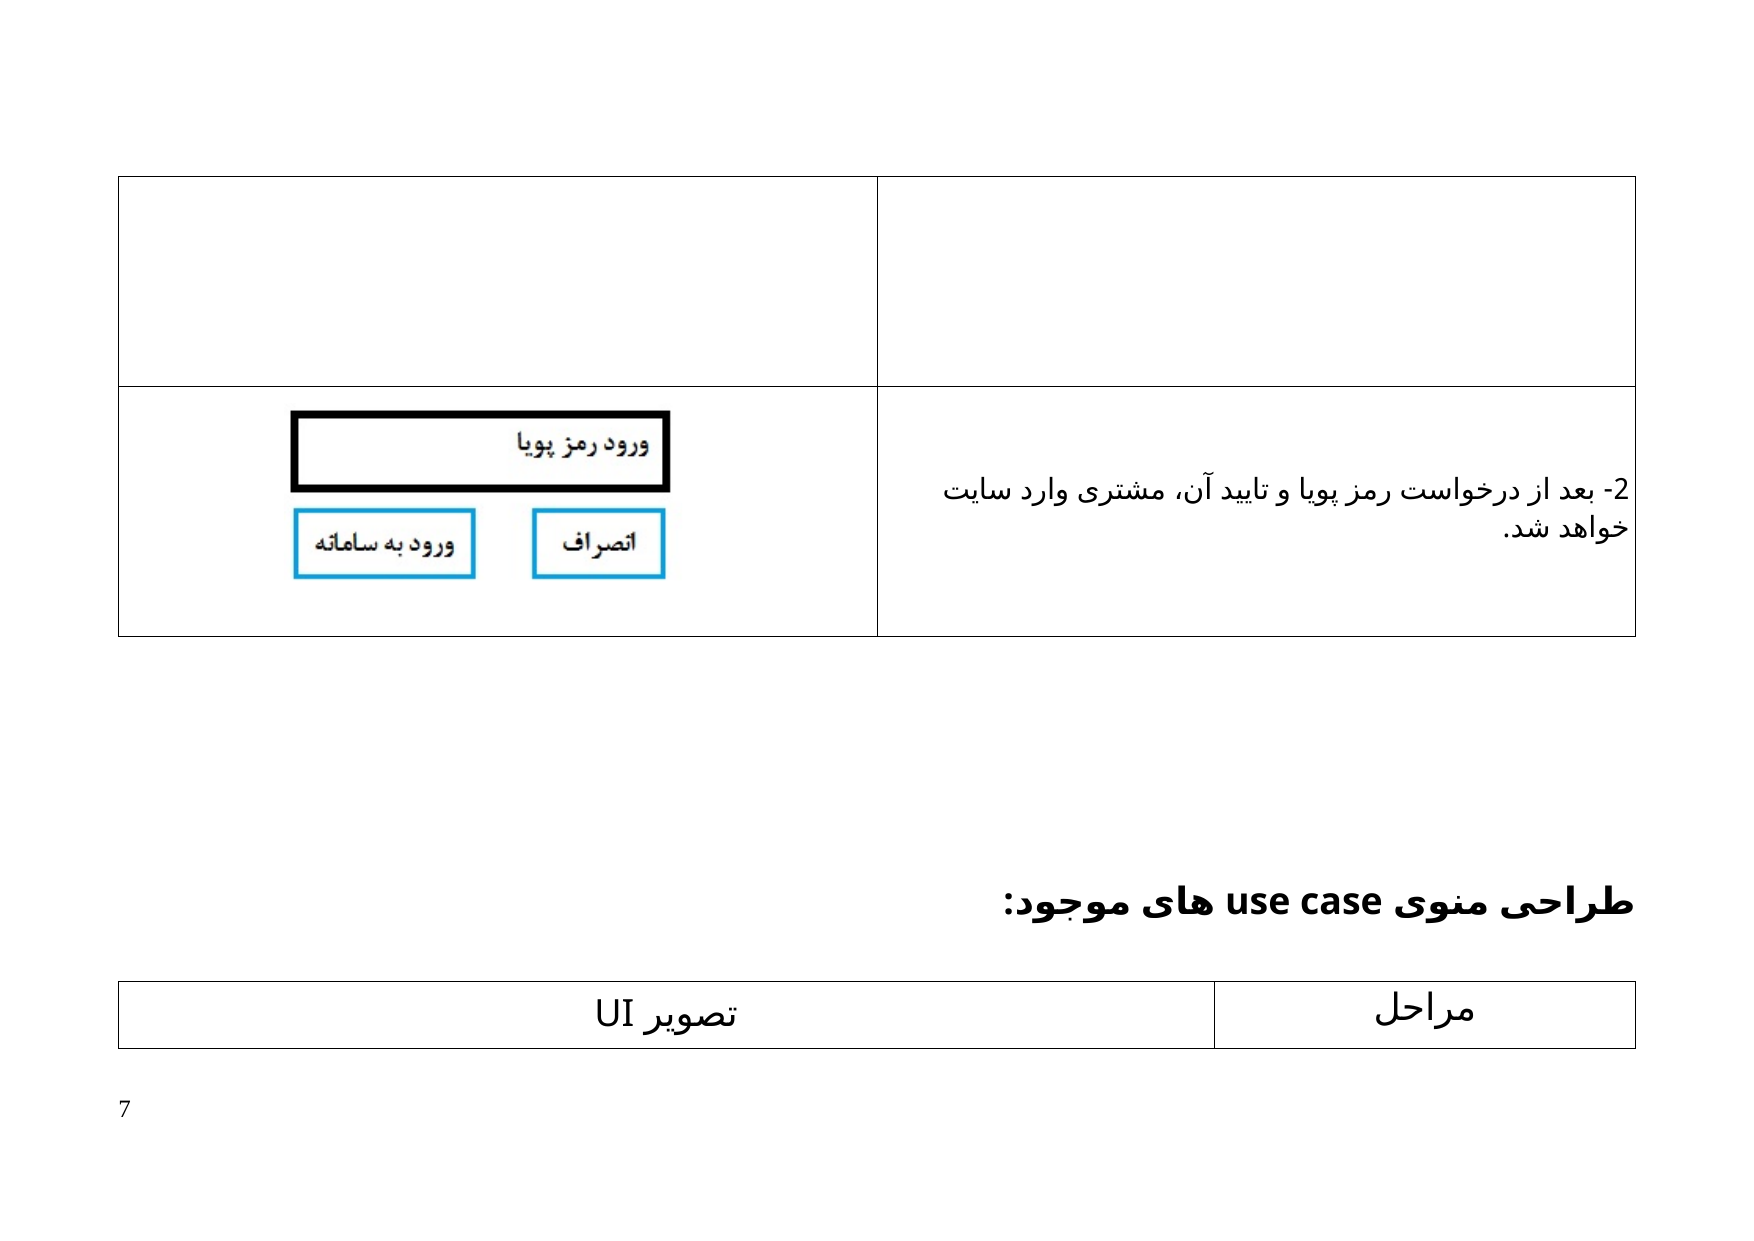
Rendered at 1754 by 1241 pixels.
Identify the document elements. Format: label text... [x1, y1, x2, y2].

table_cell 2- بعد از درخواست رمز پویا و تایید آن، مشتری وارد سایت خواهد شد. [878, 387, 1635, 636]
table_header مراحل [1215, 982, 1635, 1048]
picture [283, 403, 683, 595]
text طراحی منوی use case های موجود: [118, 874, 1635, 930]
table_cell [119, 387, 877, 636]
table_header تصویر UI [119, 982, 1214, 1048]
table_cell [119, 177, 877, 386]
table_cell [878, 177, 1635, 386]
